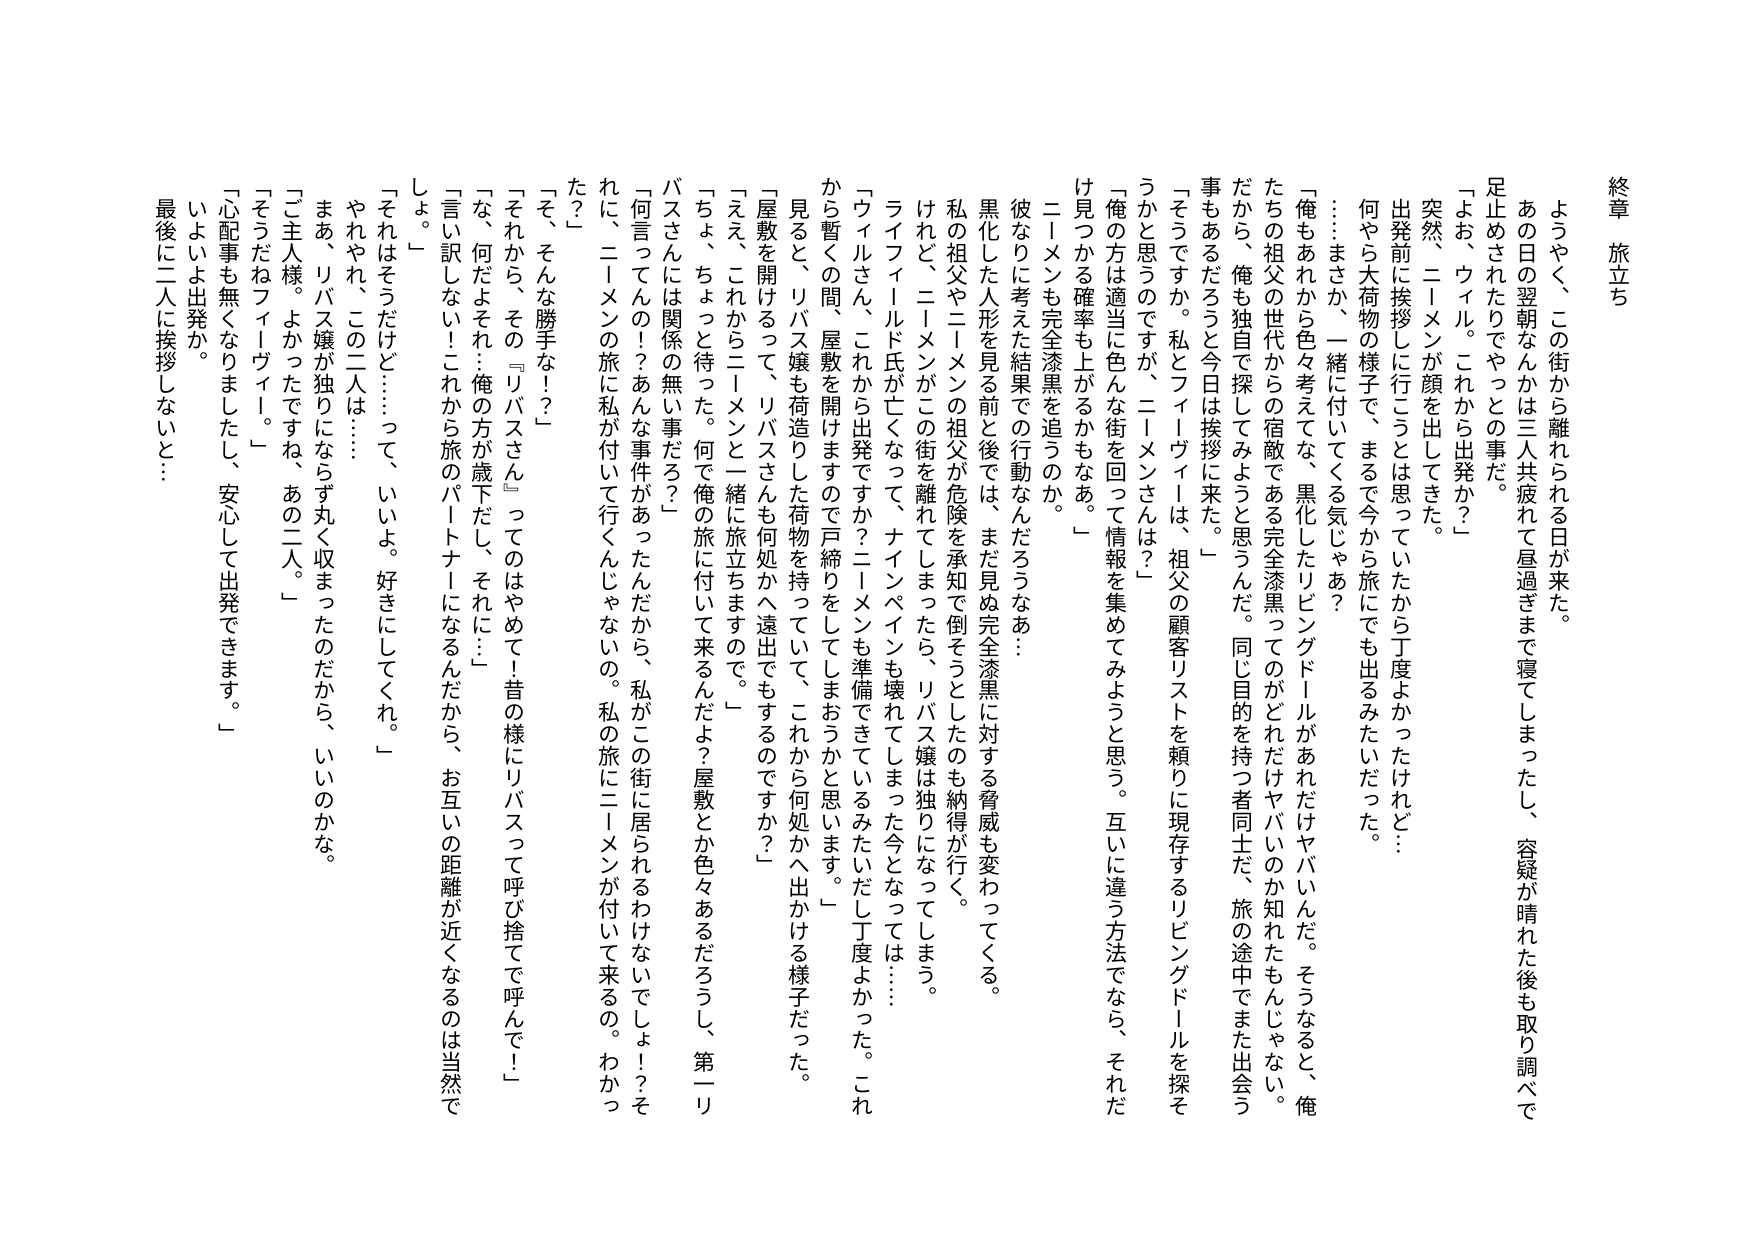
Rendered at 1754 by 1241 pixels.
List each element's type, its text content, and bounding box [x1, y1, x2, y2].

text ニーメンも完全漆黒を追うのか。 [1037, 176, 1069, 1122]
text ようやく、この街から離れられる日が来た。 [1544, 176, 1575, 1122]
text 「俺もあれから色々考えてな、黒化したリビングドールがあれだけヤバいんだ。そうなると、俺たちの祖父の世代からの宿敵である完全漆黒ってのがどれだけヤバいのか知れたもんじゃない。だから、俺も独自で探してみようと思うんだ。同じ目的を持つ者同士だ、旅の途中でまた出会う事もあるだろうと今日は挨拶に来た。」 [1195, 176, 1322, 1122]
text 「ええ、これからニーメンと一緒に旅立ちますので。」 [720, 176, 752, 1122]
text 私の祖父やニーメンの祖父が危険を承知で倒そうとしたのも納得が行く。 [942, 176, 974, 1122]
text あの日の翌朝なんかは三人共疲れて昼過ぎまで寝てしまったし、 容疑が晴れた後も取り調べで足止めされたりでやっとの事だ。 [1480, 176, 1544, 1122]
text 彼なりに考えた結果での行動なんだろうなあ… [1005, 176, 1037, 1122]
text 「それはそうだけど……って、いいよ。好きにしてくれ。」 [372, 176, 404, 1122]
text 「そ、そんな勝手な！？」 [530, 176, 562, 1122]
text 「俺の方は適当に色んな街を回って情報を集めてみようと思う。互いに違う方法でなら、それだけ見つかる確率も上がるかもなあ。」 [1069, 176, 1132, 1122]
text 「ウィルさん、これから出発ですか？ニーメンも準備できているみたいだし丁度よかった。これから暫くの間、屋敷を開けますので戸締りをしてしまおうかと思います。」 [815, 176, 879, 1122]
text 何やら大荷物の様子で、まるで今から旅にでも出るみたいだった。 [1354, 176, 1385, 1122]
text 「な、何だよそれ…俺の方が歳下だし、それに…」 [467, 176, 499, 1122]
text 「よお、ウィル。これから出発か？」 [1449, 176, 1480, 1122]
text 出発前に挨拶しに行こうとは思っていたから丁度よかったけれど… [1385, 176, 1417, 1122]
text 「ちょ、ちょっと待った。何で俺の旅に付いて来るんだよ？屋敷とか色々あるだろうし、第一リバスさんには関係の無い事だろ？」 [657, 176, 720, 1122]
text 「心配事も無くなりましたし、安心して出発できます。」 [214, 176, 245, 1122]
text いよいよ出発か。 [182, 176, 214, 1122]
text 「ご主人様。よかったですね、あの二人。」 [277, 176, 309, 1122]
text まあ、リバス嬢が独りにならず丸く収まったのだから、いいのかな。 [309, 176, 340, 1122]
text ……まさか、一緒に付いてくる気じゃあ？ [1322, 176, 1354, 1122]
text 「それから、その『リバスさん』ってのはやめて！昔の様にリバスって呼び捨てで呼んで！」 [499, 176, 530, 1122]
text やれやれ、この二人は…… [340, 176, 372, 1122]
text 「何言ってんの！？あんな事件があったんだから、私がこの街に居られるわけないでしょ！？それに、ニーメンの旅に私が付いて行くんじゃないの。私の旅にニーメンが付いて来るの。わかった？」 [562, 176, 657, 1122]
text 「そうですか。私とフィーヴィーは、祖父の顧客リストを頼りに現存するリビングドールを探そうかと思うのですが、ニーメンさんは？」 [1132, 176, 1195, 1122]
text 「言い訳しない！これから旅のパートナーになるんだから、お互いの距離が近くなるのは当然でしょ。」 [404, 176, 467, 1122]
text 黒化した人形を見る前と後では、まだ見ぬ完全漆黒に対する脅威も変わってくる。 [974, 176, 1005, 1122]
text 最後に二人に挨拶しないと… [150, 176, 182, 1122]
text 「屋敷を開けるって、リバスさんも何処かへ遠出でもするのですか？」 [752, 176, 784, 1122]
text けれど、ニーメンがこの街を離れてしまったら、リバス嬢は独りになってしまう。 [910, 176, 942, 1122]
text ライフィールド氏が亡くなって、ナインペインも壊れてしまった今となっては…… [879, 176, 910, 1122]
text 終章 旅立ち [1604, 176, 1636, 1122]
text 「そうだねフィーヴィー。」 [245, 176, 277, 1122]
text 見ると、リバス嬢も荷造りした荷物を持っていて、これから何処かへ出かける様子だった。 [784, 176, 815, 1122]
text 突然、ニーメンが顔を出してきた。 [1417, 176, 1449, 1122]
